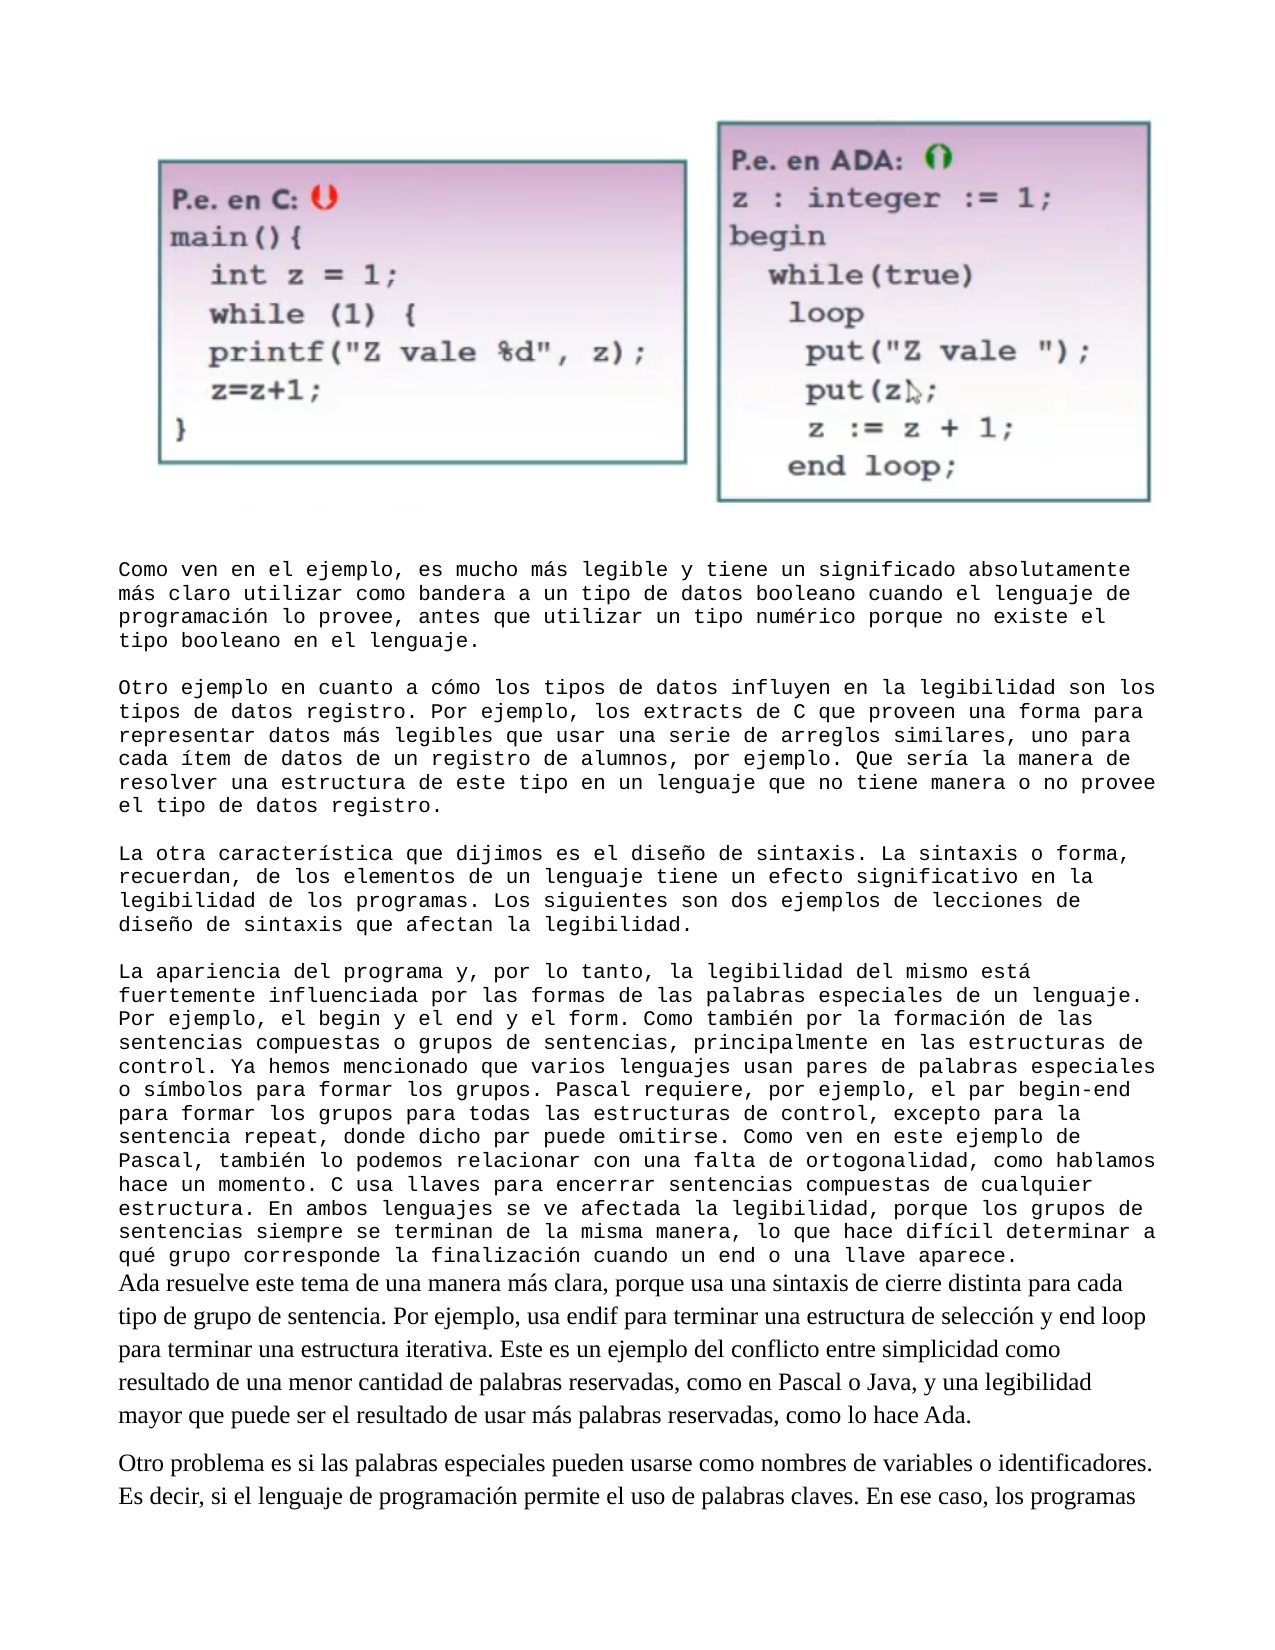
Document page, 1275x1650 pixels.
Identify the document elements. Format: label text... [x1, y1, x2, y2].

text Ada resuelve este tema de una manera más clara, porque usa una sintaxis de cierre distinta para cada tipo de grupo de sentencia. Por ejemplo, usa endif para terminar una estructura de selección y end loop para terminar una estructura iterativa. Este es un ejemplo del conflicto entre simplicidad como resultado de una menor cantidad de palabras reservadas, como en Pascal o Java, y una legibilidad mayor que puede ser el resultado de usar más palabras reservadas, como lo hace Ada. [118, 1268, 1157, 1429]
text Otro ejemplo en cuanto a cómo los tipos de datos influyen en la legibilidad son los tipos de datos registro. Por ejemplo, los extracts de C que proveen una forma para representar datos más legibles que usar una serie de arreglos similares, uno para cada ítem de datos de un registro de alumnos, por ejemplo. Que sería la manera de resolver una estructura de este tipo en un lenguaje que no tiene manera o no provee el tipo de datos registro. [118, 677, 1157, 819]
picture [118, 118, 1157, 512]
text Otro problema es si las palabras especiales pueden usarse como nombres de variables o identificadores. Es decir, si el lenguaje de programación permite el uso de palabras claves. En ese caso, los programas [118, 1448, 1157, 1510]
text La apariencia del programa y, por lo tanto, la legibilidad del mismo está fuertemente influenciada por las formas de las palabras especiales de un lenguaje. Por ejemplo, el begin y el end y el form. Como también por la formación de las sentencias compuestas o grupos de sentencias, principalmente en las estructuras de control. Ya hemos mencionado que varios lenguajes usan pares de palabras especiales o símbolos para formar los grupos. Pascal requiere, por ejemplo, el par begin-end para formar los grupos para todas las estructuras de control, excepto para la sentencia repeat, donde dicho par puede omitirse. Como ven en este ejemplo de Pascal, también lo podemos relacionar con una falta de ortogonalidad, como hablamos hace un momento. C usa llaves para encerrar sentencias compuestas de cualquier estructura. En ambos lenguajes se ve afectada la legibilidad, porque los grupos de sentencias siempre se terminan de la misma manera, lo que hace difícil determinar a qué grupo corresponde la finalización cuando un end o una llave aparece. [118, 961, 1157, 1268]
text La otra característica que dijimos es el diseño de sintaxis. La sintaxis o forma, recuerdan, de los elementos de un lenguaje tiene un efecto significativo en la legibilidad de los programas. Los siguientes son dos ejemplos de lecciones de diseño de sintaxis que afectan la legibilidad. [118, 843, 1157, 937]
text Como ven en el ejemplo, es mucho más legible y tiene un significado absolutamente más claro utilizar como bandera a un tipo de datos booleano cuando el lenguaje de programación lo provee, antes que utilizar un tipo numérico porque no existe el tipo booleano en el lenguaje. [118, 559, 1157, 654]
